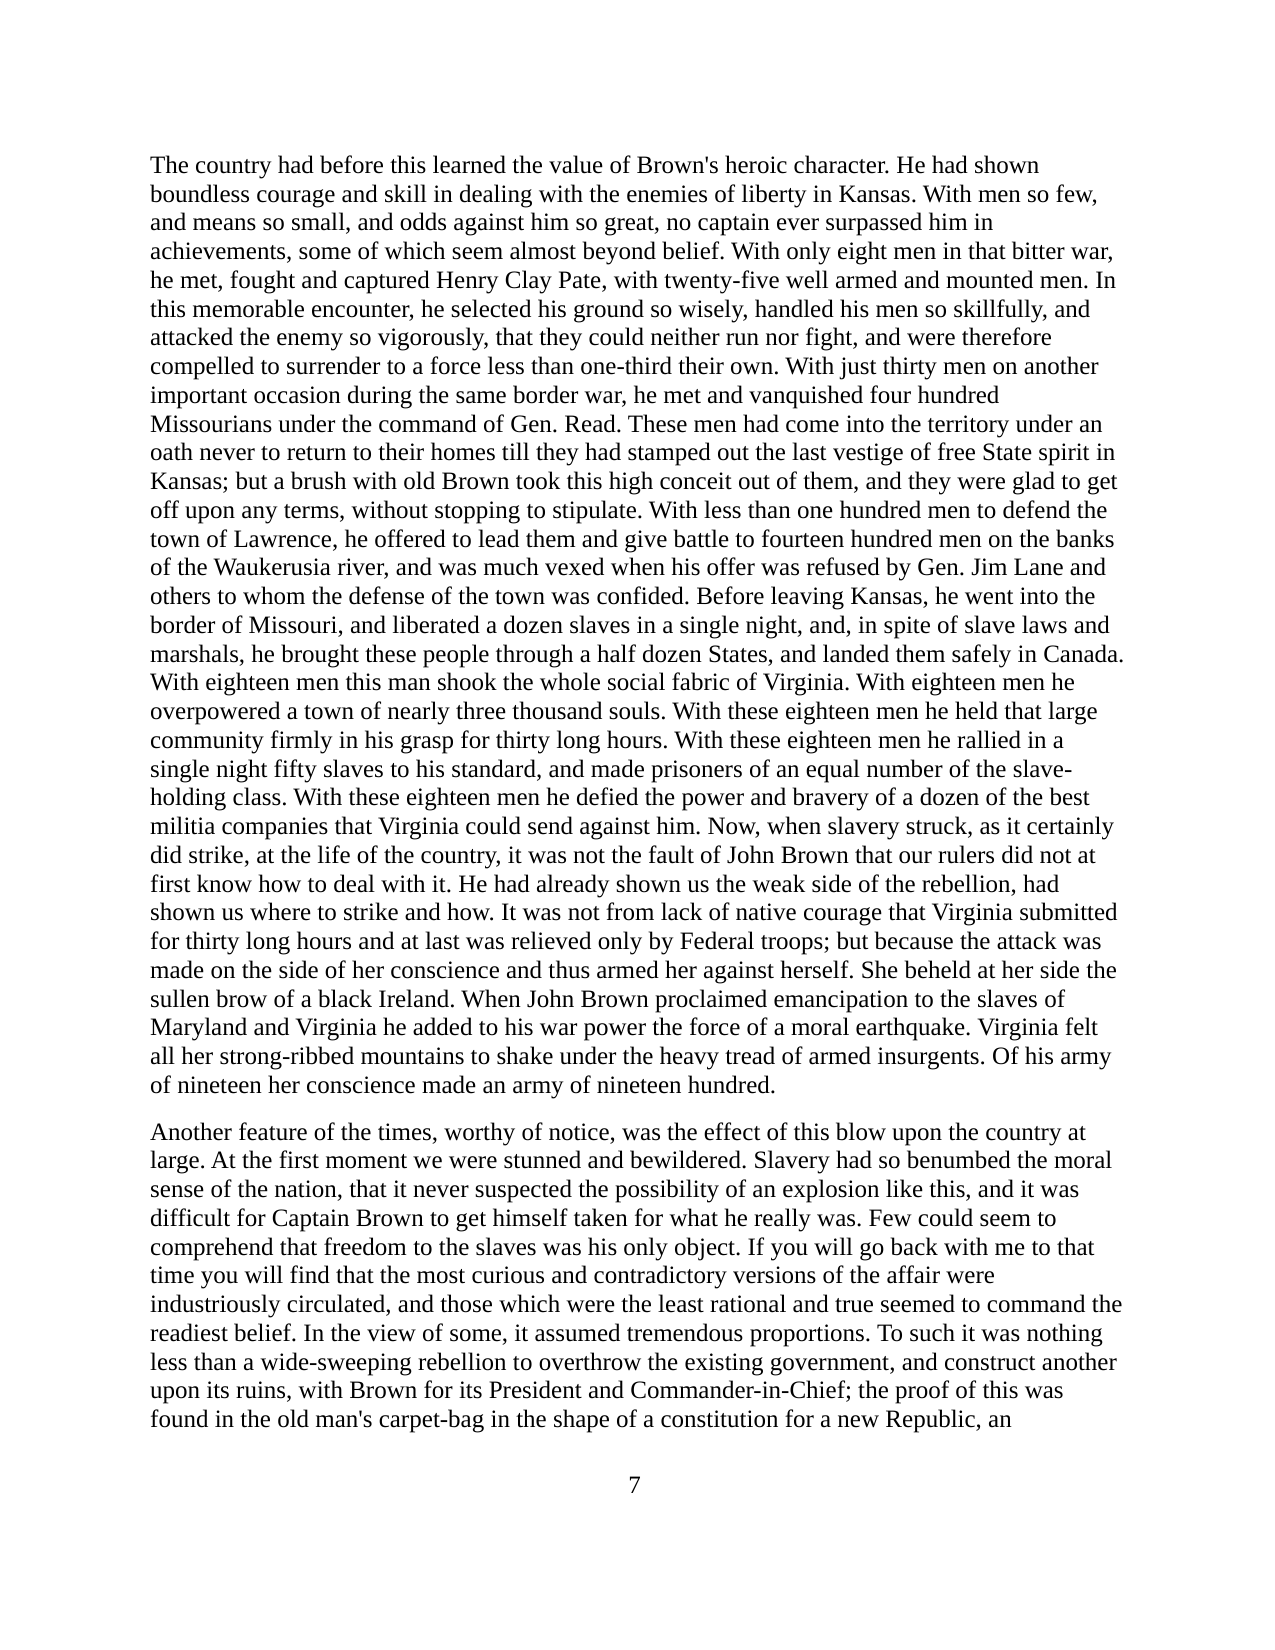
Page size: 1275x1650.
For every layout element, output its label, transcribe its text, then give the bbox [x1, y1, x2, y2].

text The country had before this learned the value of Brown's heroic character. He had shown boundless courage and skill in dealing with the enemies of liberty in Kansas. With men so few, and means so small, and odds against him so great, no captain ever surpassed him in achievements, some of which seem almost beyond belief. With only eight men in that bitter war, he met, fought and captured Henry Clay Pate, with twenty-five well armed and mounted men. In this memorable encounter, he selected his ground so wisely, handled his men so skillfully, and attacked the enemy so vigorously, that they could neither run nor fight, and were therefore compelled to surrender to a force less than one-third their own. With just thirty men on another important occasion during the same border war, he met and vanquished four hundred Missourians under the command of Gen. Read. These men had come into the territory under an oath never to return to their homes till they had stamped out the last vestige of free State spirit in Kansas; but a brush with old Brown took this high conceit out of them, and they were glad to get off upon any terms, without stopping to stipulate. With less than one hundred men to defend the town of Lawrence, he offered to lead them and give battle to fourteen hundred men on the banks of the Waukerusia river, and was much vexed when his offer was refused by Gen. Jim Lane and others to whom the defense of the town was confided. Before leaving Kansas, he went into the border of Missouri, and liberated a dozen slaves in a single night, and, in spite of slave laws and marshals, he brought these people through a half dozen States, and landed them safely in Canada. With eighteen men this man shook the whole social fabric of Virginia. With eighteen men he overpowered a town of nearly three thousand souls. With these eighteen men he held that large community firmly in his grasp for thirty long hours. With these eighteen men he rallied in a single night fifty slaves to his standard, and made prisoners of an equal number of the slave-holding class. With these eighteen men he defied the power and bravery of a dozen of the best militia companies that Virginia could send against him. Now, when slavery struck, as it certainly did strike, at the life of the country, it was not the fault of John Brown that our rulers did not at first know how to deal with it. He had already shown us the weak side of the rebellion, had shown us where to strike and how. It was not from lack of native courage that Virginia submitted for thirty long hours and at last was relieved only by Federal troops; but because the attack was made on the side of her conscience and thus armed her against herself. She beheld at her side the sullen brow of a black Ireland. When John Brown proclaimed emancipation to the slaves of Maryland and Virginia he added to his war power the force of a moral earthquake. Virginia felt all her strong-ribbed mountains to shake under the heavy tread of armed insurgents. Of his army of nineteen her conscience made an army of nineteen hundred. [150, 150, 1125, 1099]
text Another feature of the times, worthy of notice, was the effect of this blow upon the country at large. At the first moment we were stunned and bewildered. Slavery had so benumbed the moral sense of the nation, that it never suspected the possibility of an explosion like this, and it was difficult for Captain Brown to get himself taken for what he really was. Few could seem to comprehend that freedom to the slaves was his only object. If you will go back with me to that time you will find that the most curious and contradictory versions of the affair were industriously circulated, and those which were the least rational and true seemed to command the readiest belief. In the view of some, it assumed tremendous proportions. To such it was nothing less than a wide-sweeping rebellion to overthrow the existing government, and construct another upon its ruins, with Brown for its President and Commander-in-Chief; the proof of this was found in the old man's carpet-bag in the shape of a constitution for a new Republic, an [150, 1117, 1125, 1433]
